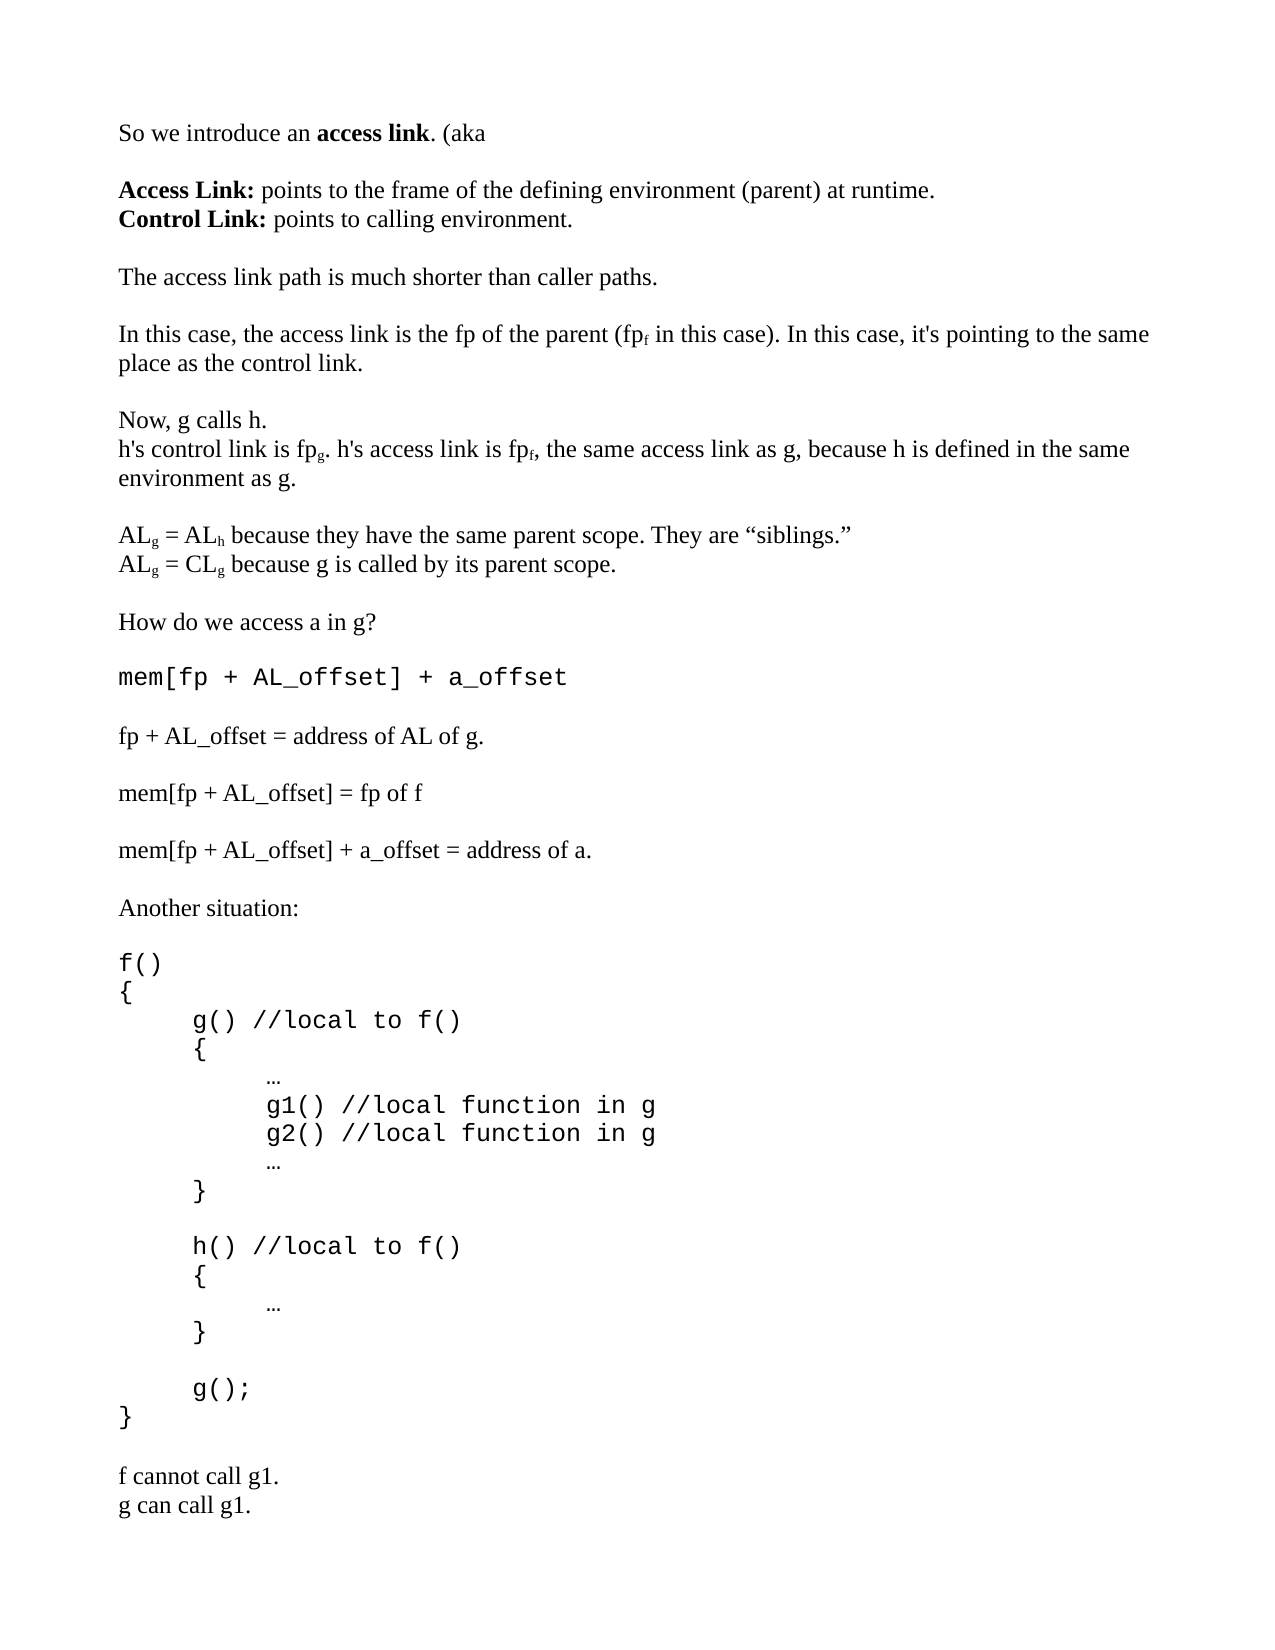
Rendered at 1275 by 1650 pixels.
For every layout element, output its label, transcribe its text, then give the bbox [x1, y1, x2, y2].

text h() //local to f() [118, 1234, 1157, 1262]
text fp + AL_offset = address of AL of g. [118, 721, 1157, 750]
text h's control link is fpg. h's access link is fpf, the same access link as g, because h is defined in the same environment as g. [118, 434, 1157, 492]
text The access link path is much shorter than caller paths. [118, 262, 1157, 291]
text g1() //local function in g [118, 1092, 1157, 1121]
text { [118, 1262, 1157, 1291]
text … [118, 1064, 1157, 1092]
text mem[fp + AL_offset] = fp of f [118, 778, 1157, 807]
text Control Link: points to calling environment. [118, 204, 1157, 233]
text g can call g1. [118, 1490, 1157, 1518]
text g() //local to f() [118, 1007, 1157, 1036]
text g2() //local function in g [118, 1121, 1157, 1149]
text mem[fp + AL_offset] + a_offset [118, 664, 1157, 693]
text } [118, 1319, 1157, 1347]
text Now, g calls h. [118, 406, 1157, 434]
text ALg = CLg because g is called by its parent scope. [118, 549, 1157, 578]
text How do we access a in g? [118, 607, 1157, 636]
text f() [118, 951, 1157, 979]
text mem[fp + AL_offset] + a_offset = address of a. [118, 836, 1157, 864]
text { [118, 979, 1157, 1007]
text } [118, 1404, 1157, 1432]
text ALg = ALh because they have the same parent scope. They are “siblings.” [118, 521, 1157, 549]
text f cannot call g1. [118, 1461, 1157, 1490]
text So we introduce an access link. (aka [118, 118, 1157, 147]
text } [118, 1177, 1157, 1206]
text … [118, 1149, 1157, 1177]
text … [118, 1291, 1157, 1319]
text g(); [118, 1376, 1157, 1404]
text In this case, the access link is the fp of the parent (fpf in this case). In this case, it's pointing to the same place as the control link. [118, 319, 1157, 377]
text Access Link: points to the frame of the defining environment (parent) at runtime. [118, 176, 1157, 204]
text { [118, 1036, 1157, 1064]
text Another situation: [118, 893, 1157, 922]
